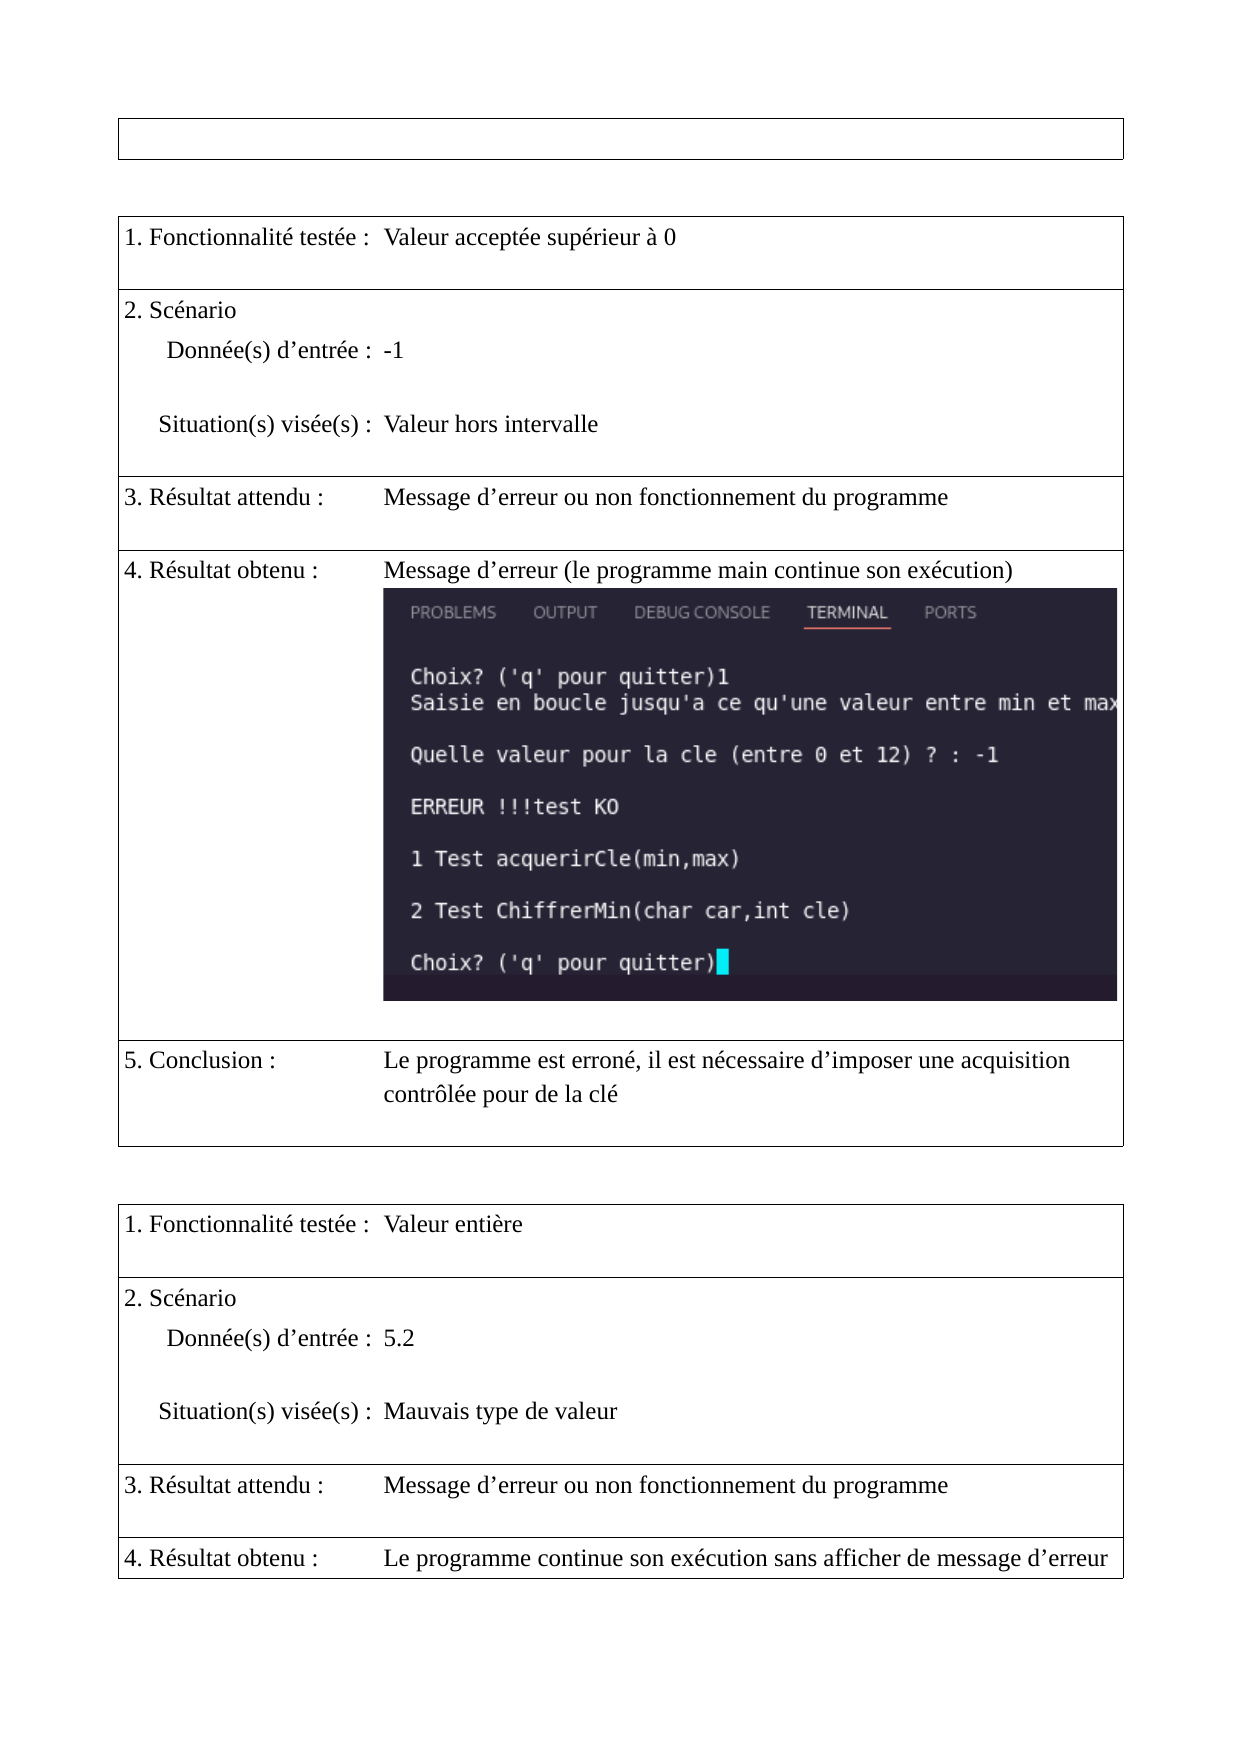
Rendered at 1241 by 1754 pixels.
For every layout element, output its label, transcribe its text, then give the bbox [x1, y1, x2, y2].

table_cell 3. Résultat attendu : [119, 477, 377, 549]
table_cell 4. Résultat obtenu : [119, 1538, 377, 1577]
table_cell Le programme continue son exécution sans afficher de message d’erreur [378, 1538, 1123, 1577]
table_cell 4. Résultat obtenu : [119, 551, 377, 1040]
table_cell Situation(s) visée(s) : [119, 1391, 377, 1464]
table_cell Donnée(s) d’entrée : [119, 1318, 377, 1391]
table_cell 2. Scénario [119, 1278, 377, 1317]
table_header Valeur acceptée supérieur à 0 [378, 217, 1123, 289]
table_cell [378, 290, 1123, 330]
table_cell [378, 119, 1123, 158]
table_cell Message d’erreur (le programme main continue son exécution) [378, 551, 1123, 1040]
table_cell Donnée(s) d’entrée : [119, 330, 377, 403]
table_header 1. Fonctionnalité testée : [119, 1205, 377, 1277]
table_cell Le programme est erroné, il est nécessaire d’imposer une acquisition contrôlée pour de la clé [378, 1041, 1123, 1146]
picture [383, 588, 1118, 1001]
table_cell Message d’erreur ou non fonctionnement du programme [378, 477, 1123, 549]
table_cell Mauvais type de valeur [378, 1391, 1123, 1464]
table_cell 5. Conclusion : [119, 1041, 377, 1146]
table_cell -1 [378, 330, 1123, 403]
table_header 1. Fonctionnalité testée : [119, 217, 377, 289]
table_cell Valeur hors intervalle [378, 403, 1123, 476]
table_cell [119, 119, 377, 158]
table_cell 5.2 [378, 1318, 1123, 1391]
table_header Valeur entière [378, 1205, 1123, 1277]
table_cell 2. Scénario [119, 290, 377, 330]
table_cell [378, 1278, 1123, 1317]
table_cell Message d’erreur ou non fonctionnement du programme [378, 1465, 1123, 1537]
table_cell 3. Résultat attendu : [119, 1465, 377, 1537]
table_cell Situation(s) visée(s) : [119, 403, 377, 476]
